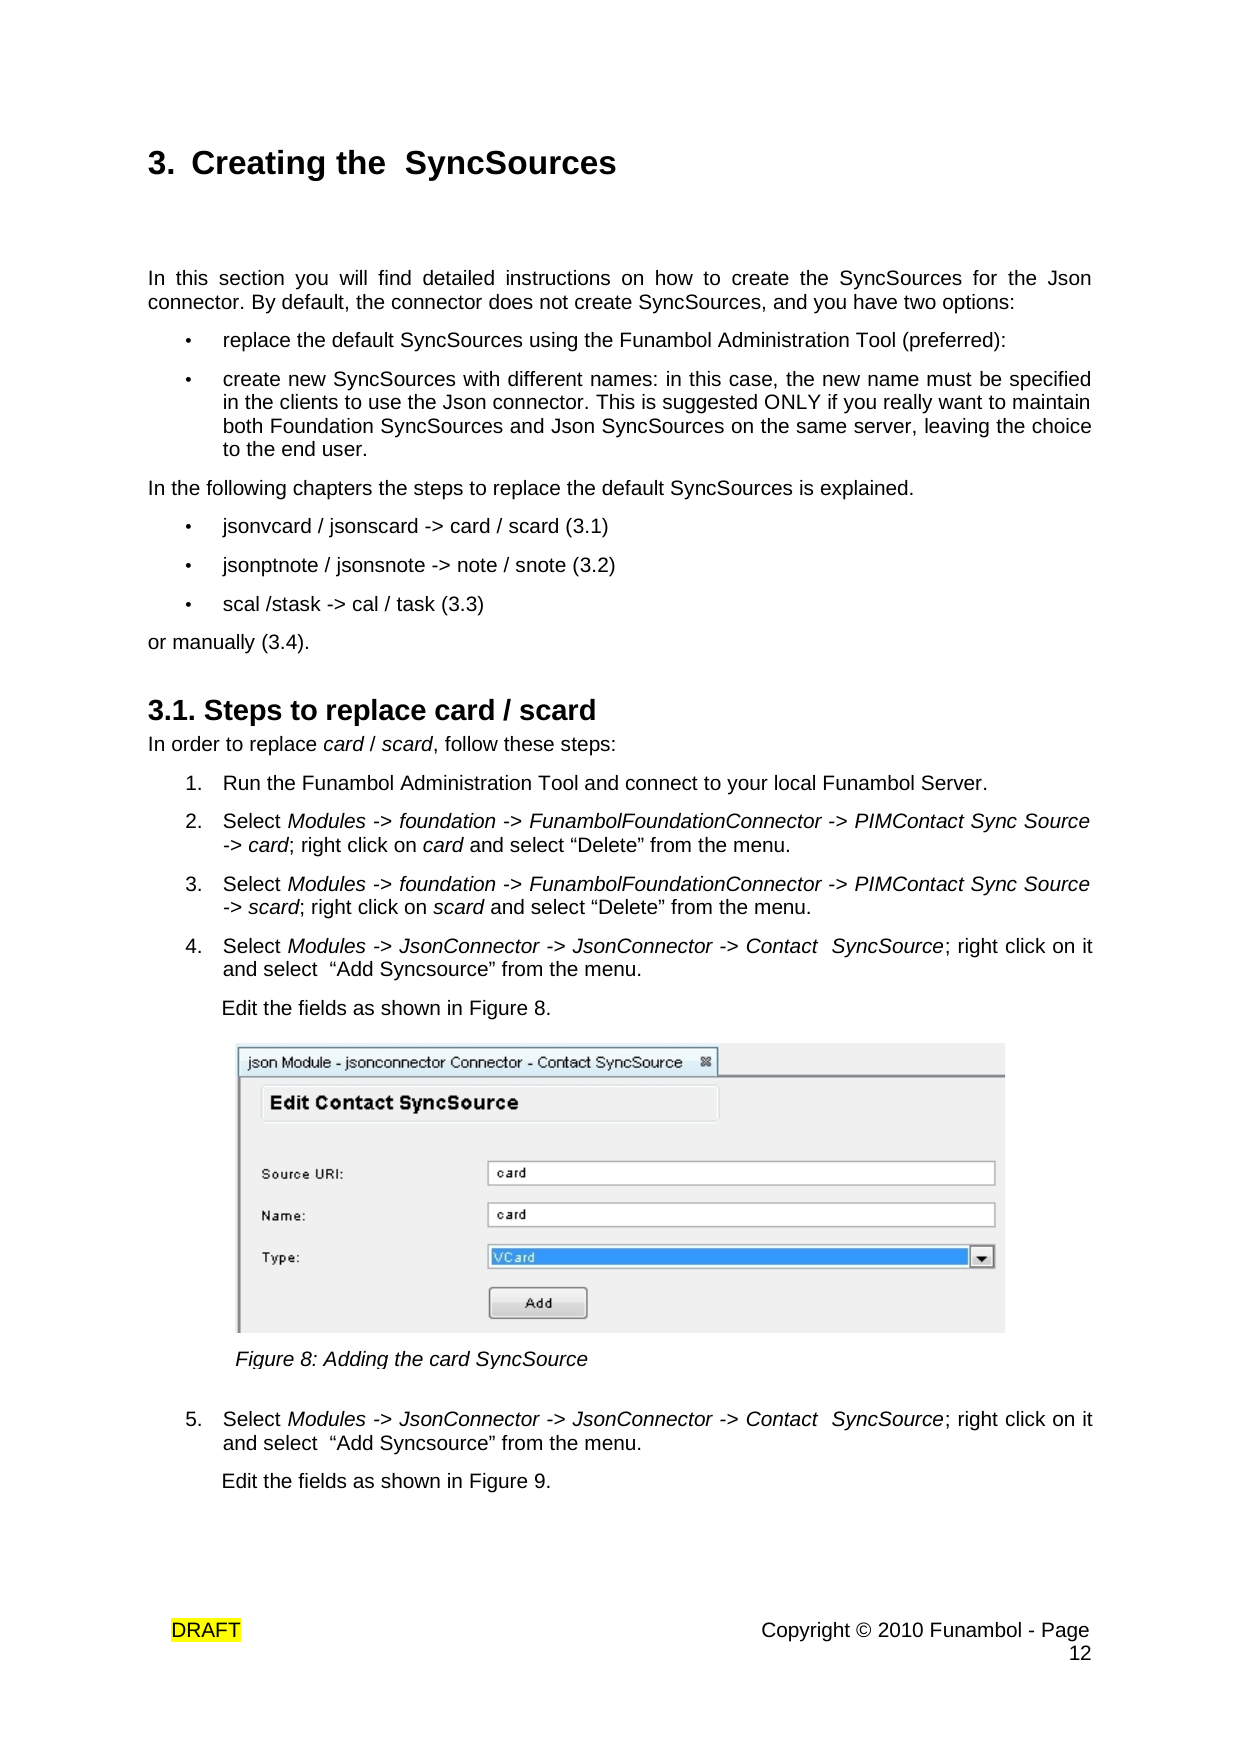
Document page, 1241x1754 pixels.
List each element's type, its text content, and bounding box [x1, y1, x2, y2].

text Edit the fields as shown in Figure 8. [221, 996, 1093, 1020]
list create new SyncSources with different names: in this case, the new name must be specified in the clients to use the Json connector. This is suggested ONLY if you really want to maintain both Foundation SyncSources and Json SyncSources on the same server, leaving the choice to the end user. [185, 367, 1093, 461]
list scal /stask -> cal / task (3.3) [185, 592, 1093, 616]
list Figure 8: Adding the card SyncSource [235, 1333, 1005, 1369]
list jsonptnote / jsonsnote -> note / snote (3.2) [185, 553, 1093, 577]
text or manually (3.4). [148, 631, 1093, 654]
text In order to replace card / scard, follow these steps: [148, 733, 1093, 756]
picture [235, 1043, 1005, 1333]
list replace the default SyncSources using the Funambol Administration Tool (preferred): [185, 329, 1093, 352]
list Select Modules -> foundation -> FunambolFoundationConnector -> PIMContact Sync Source -> scard; right click on scard and select “Delete” from the menu. [185, 872, 1093, 919]
subtitle Steps to replace card / scard [148, 694, 1093, 727]
list Select Modules -> foundation -> FunambolFoundationConnector -> PIMContact Sync Source -> card; right click on card and select “Delete” from the menu. [185, 810, 1093, 857]
list Select Modules -> JsonConnector -> JsonConnector -> Contact SyncSource; right click on it and select “Add Syncsource” from the menu. [185, 934, 1093, 981]
text In this section you will find detailed instructions on how to create the SyncSources for the Json connector. By default, the connector does not create SyncSources, and you have two options: [148, 267, 1093, 314]
text In the following chapters the steps to replace the default SyncSources is explained. [148, 476, 1093, 500]
list Select Modules -> JsonConnector -> JsonConnector -> Contact SyncSource; right click on it and select “Add Syncsource” from the menu. [185, 1035, 1093, 1455]
list Run the Funambol Administration Tool and connect to your local Funambol Server. [185, 771, 1093, 795]
list jsonvcard / jsonscard -> card / scard (3.1) [185, 515, 1093, 538]
text Edit the fields as shown in Figure 9. [221, 1470, 1093, 1493]
subtitle Creating the SyncSources [148, 144, 1093, 181]
